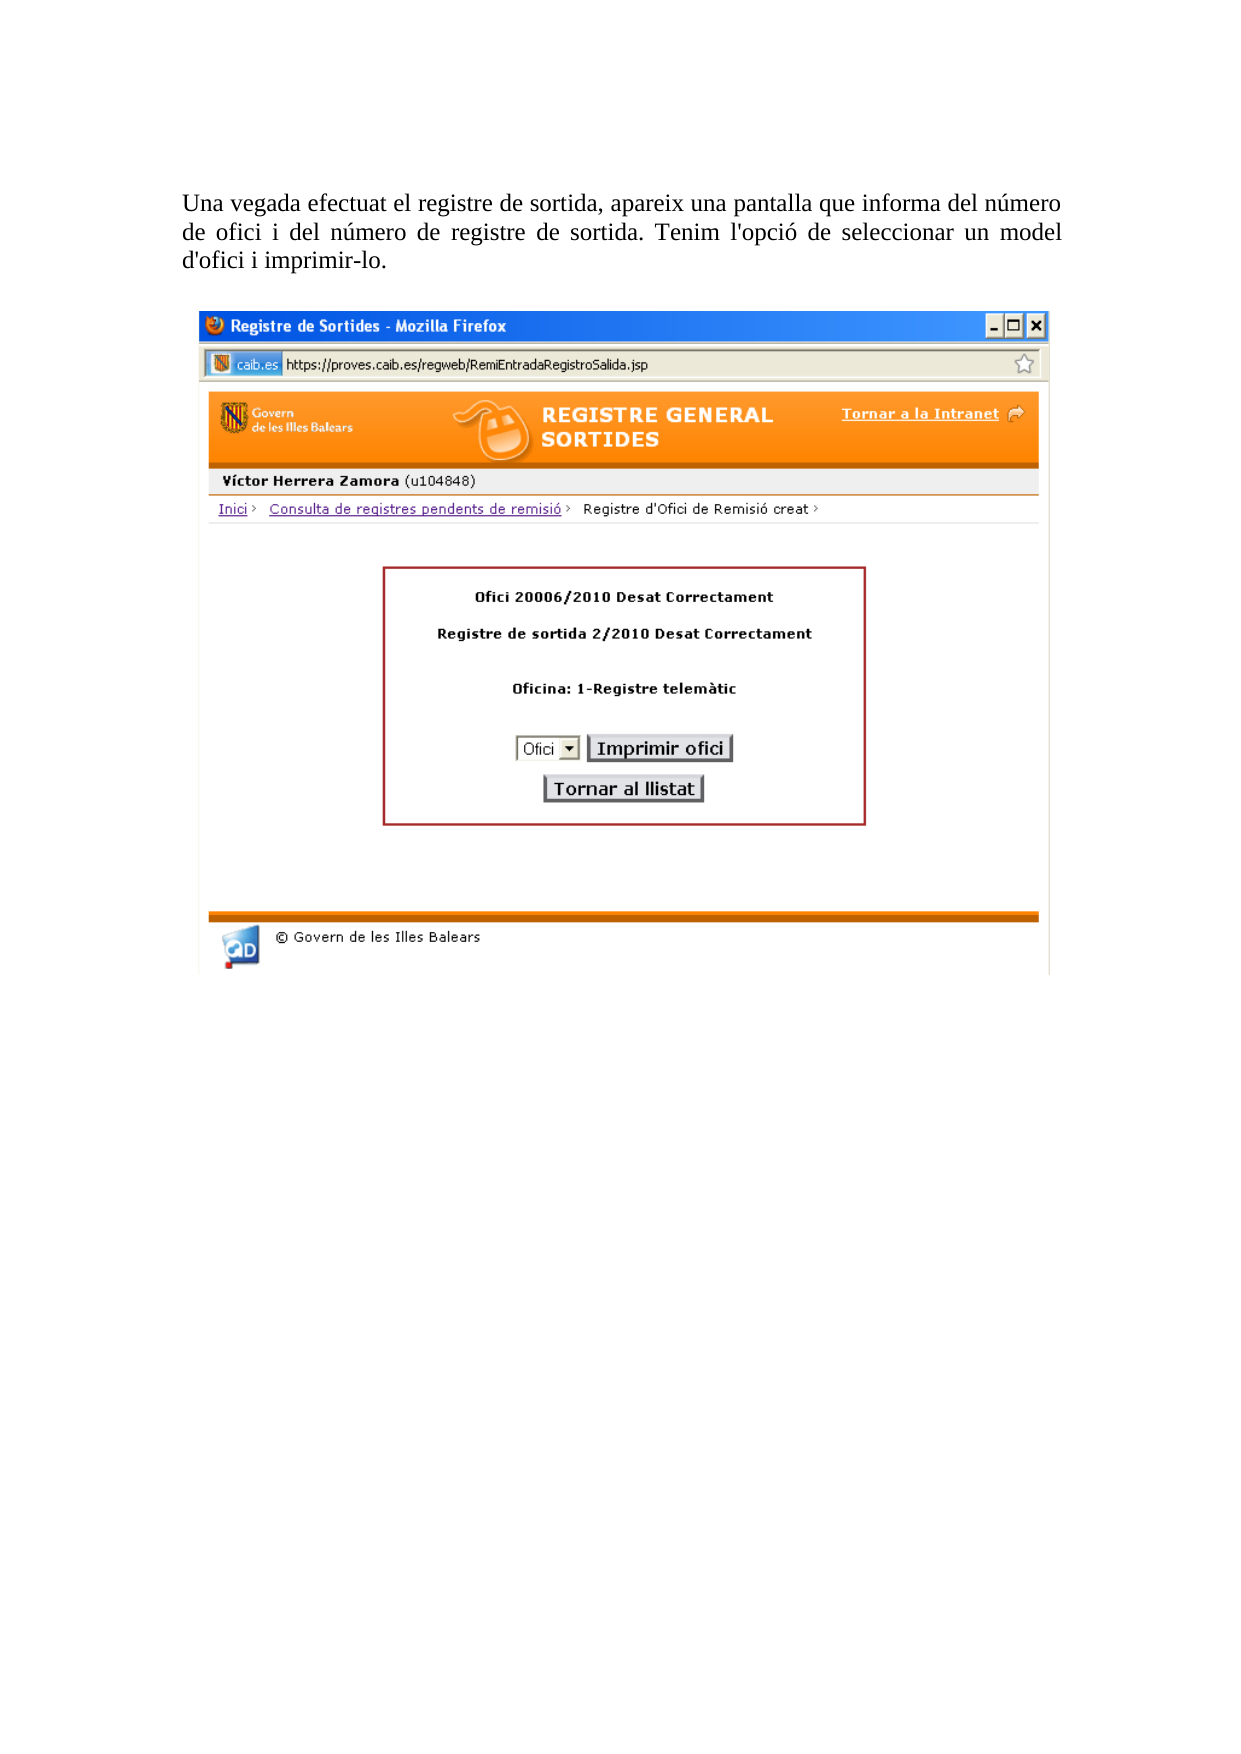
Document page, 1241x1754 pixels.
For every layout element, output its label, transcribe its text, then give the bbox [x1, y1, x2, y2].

text Una vegada efectuat el registre de sortida, apareix una pantalla que informa del número de ofici i del número de registre de sortida. Tenim l'opció de seleccionar un model d'ofici i imprimir-lo. [182, 188, 1063, 274]
picture [198, 311, 1050, 975]
